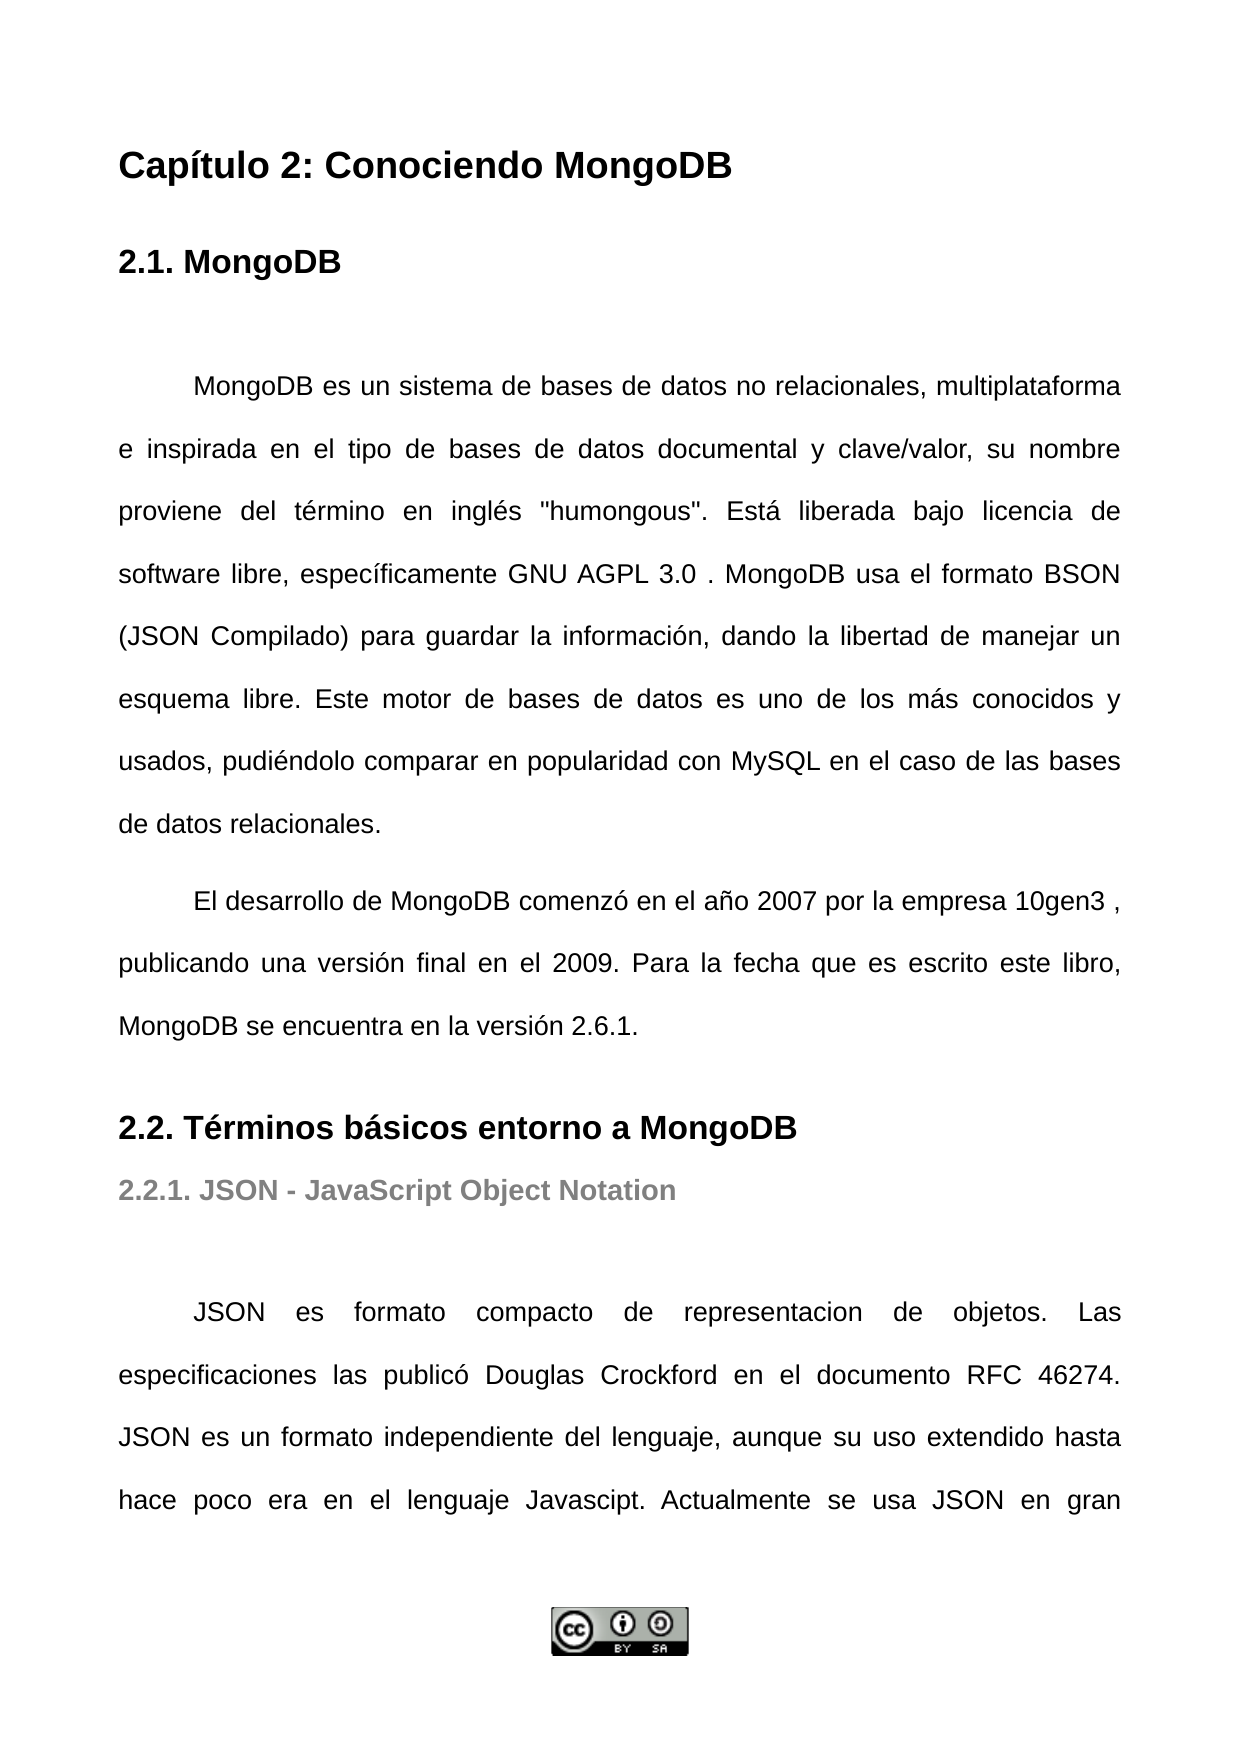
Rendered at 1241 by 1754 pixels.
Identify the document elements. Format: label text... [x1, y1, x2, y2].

text El desarrollo de MongoDB comenzó en el año 2007 por la empresa 10gen3 , publicando una versión final en el 2009. Para la fecha que es escrito este libro, MongoDB se encuentra en la versión 2.6.1. [118, 885, 1122, 1041]
subtitle 2.2.1. JSON - JavaScript Object Notation [118, 1173, 1122, 1207]
picture [551, 1607, 689, 1656]
text JSON es formato compacto de representacion de objetos. Las especificaciones las publicó Douglas Crockford en el documento RFC 46274. JSON es un formato independiente del lenguaje, aunque su uso extendido hasta hace poco era en el lenguaje Javascipt. Actualmente se usa JSON en gran [118, 1296, 1122, 1515]
subtitle 2.2. Términos básicos entorno a MongoDB [118, 1108, 1122, 1146]
subtitle Capítulo 2: Conociendo MongoDB [118, 143, 1122, 187]
subtitle 2.1. MongoDB [118, 242, 1122, 281]
text MongoDB es un sistema de bases de datos no relacionales, multiplataforma e inspirada en el tipo de bases de datos documental y clave/valor, su nombre proviene del término en inglés "humongous". Está liberada bajo licencia de software libre, específicamente GNU AGPL 3.0 . MongoDB usa el formato BSON (JSON Compilado) para guardar la información, dando la libertad de manejar un esquema libre. Este motor de bases de datos es uno de los más conocidos y usados, pudiéndolo comparar en popularidad con MySQL en el caso de las bases de datos relacionales. [118, 370, 1122, 839]
